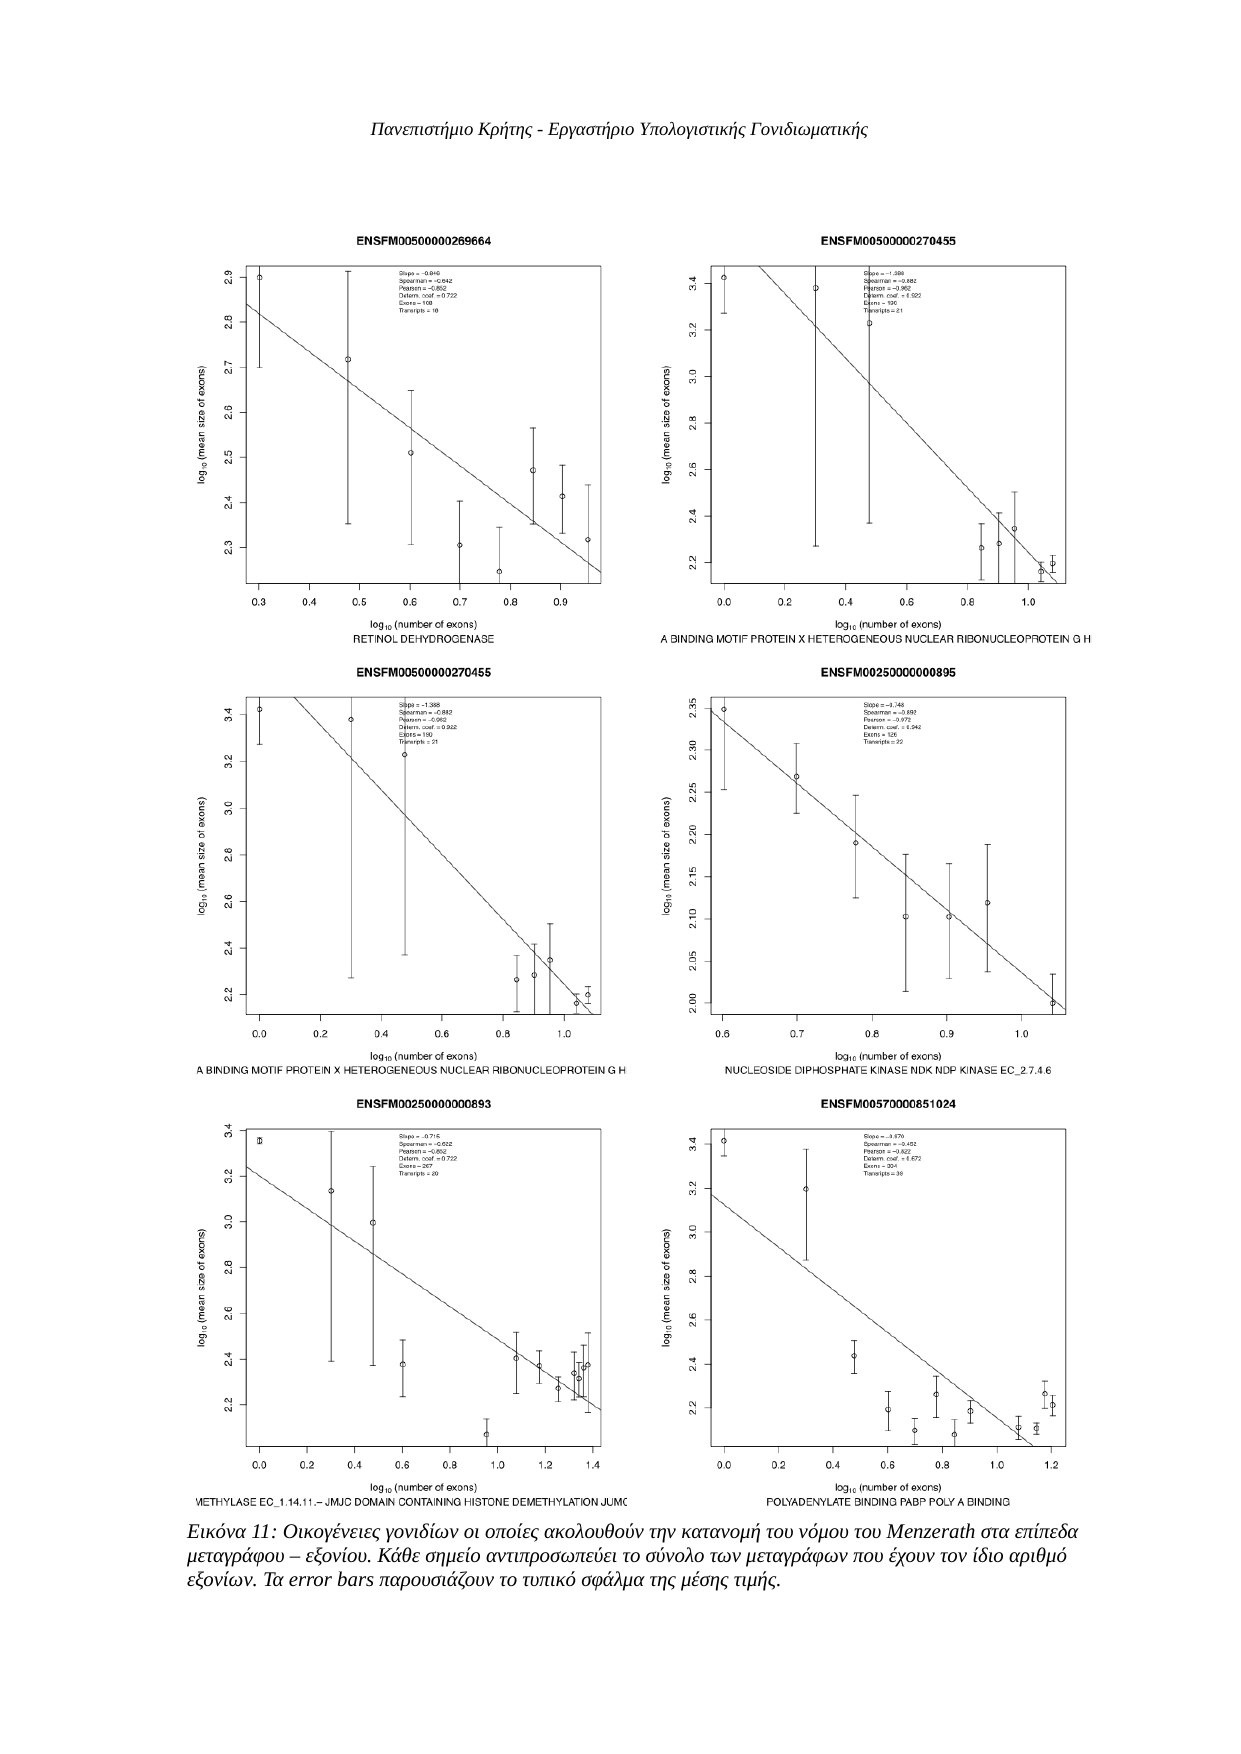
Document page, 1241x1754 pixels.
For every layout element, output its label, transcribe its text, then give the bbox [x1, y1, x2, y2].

picture [186, 227, 1098, 1519]
text Εικόνα 10: Οικογένειες γονιδίων οι οποίες ακολουθούν την κατανομή του νόμου του Menzerath στα επίπεδα μεταγράφου – εξονίου. Κάθε σημείο αντιπροσωπεύει το σύνολο των μεταγράφων που έχουν τον ίδιο αριθμό εξονίων. Τα error bars παρουσιάζουν το τυπικό σφάλμα της μέσης τιμής. [187, 1519, 1097, 1591]
